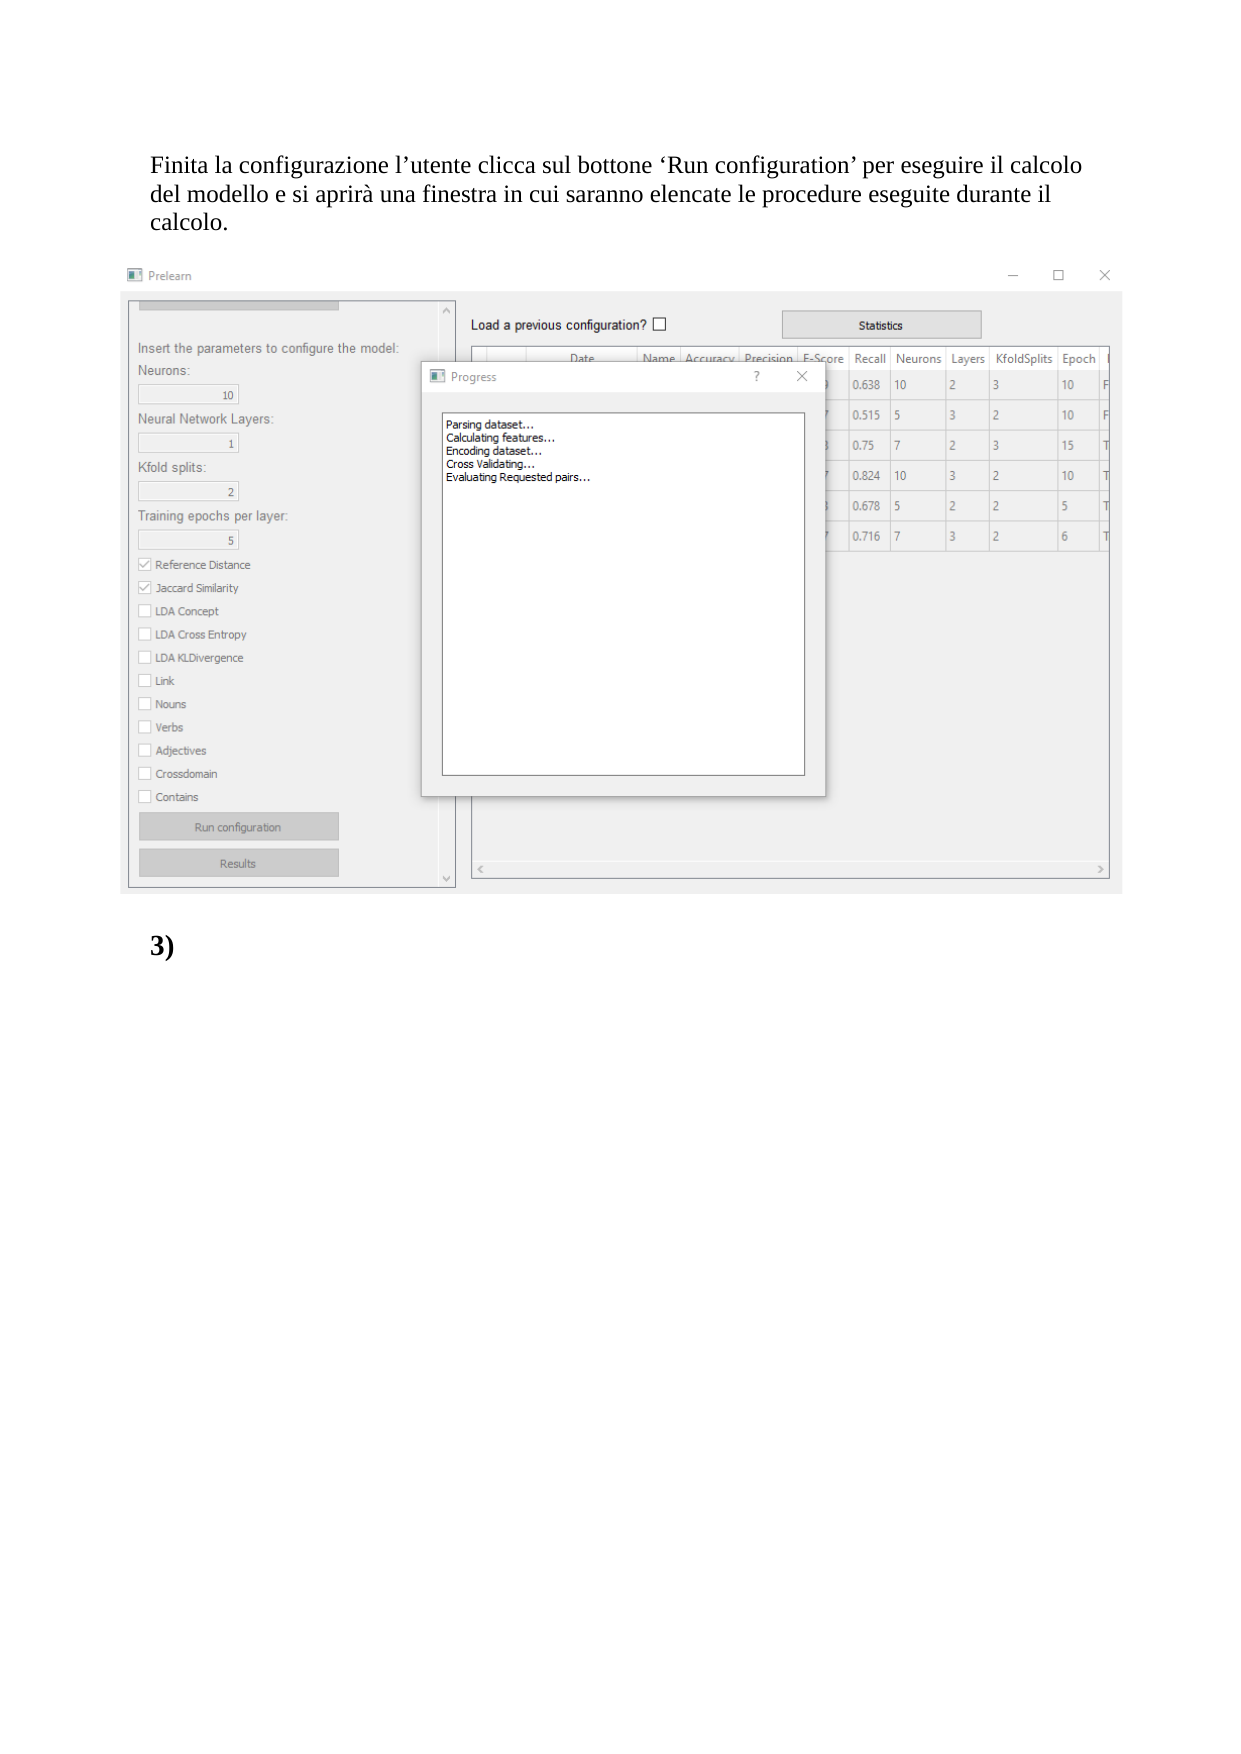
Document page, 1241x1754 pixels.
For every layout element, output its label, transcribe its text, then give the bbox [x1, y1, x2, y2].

text Finita la configurazione l’utente clicca sul bottone ‘Run configuration’ per eseguire il calcolo del modello e si aprirà una finestra in cui saranno elencate le procedure eseguite durante il calcolo. [150, 150, 1090, 236]
text 3) [150, 928, 1090, 961]
